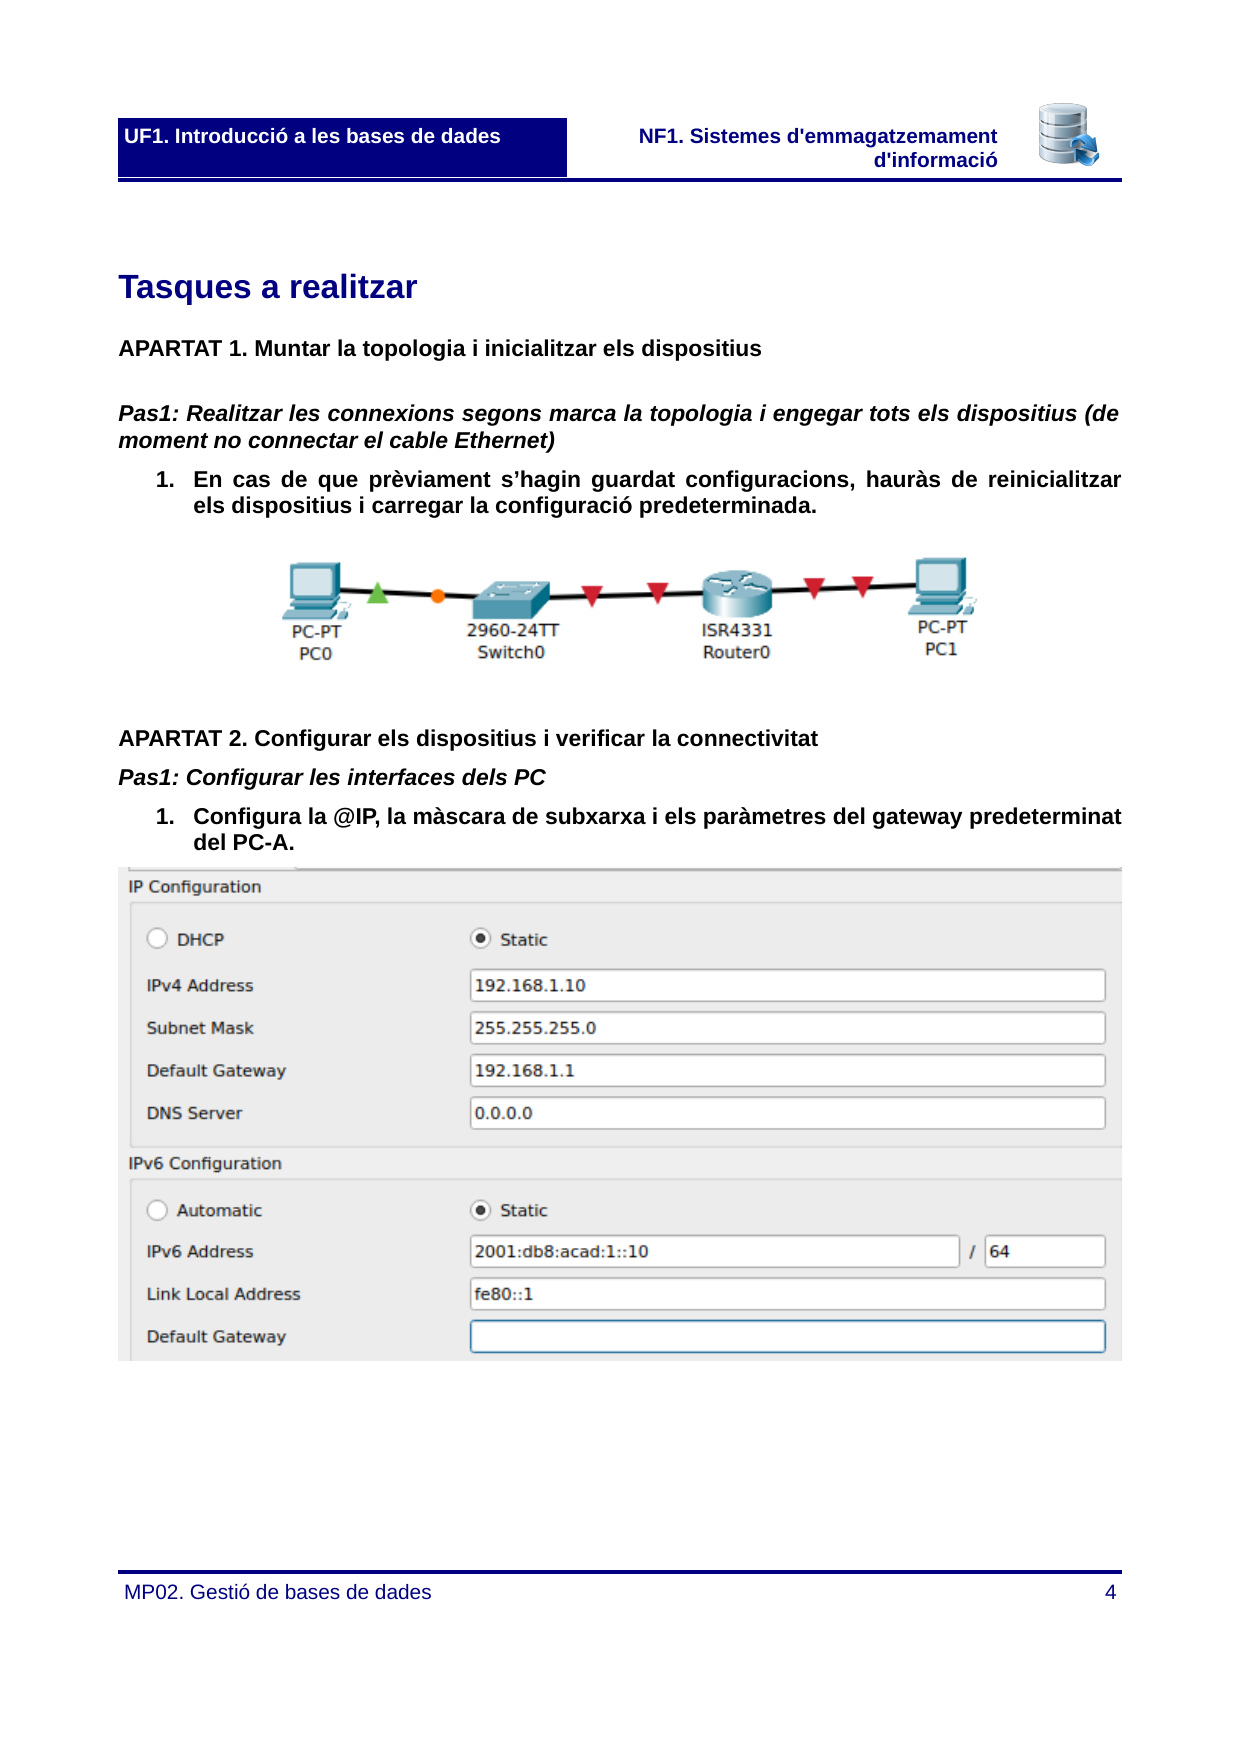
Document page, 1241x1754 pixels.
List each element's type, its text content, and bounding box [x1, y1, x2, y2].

text Pas1: Configurar les interfaces dels PC [118, 764, 1122, 790]
subtitle Tasques a realitzar [118, 267, 1122, 306]
list Configura la @IP, la màscara de subxarxa i els paràmetres del gateway predeterminat del PC-A. [156, 803, 1122, 855]
text Pas1: Realitzar les connexions segons marca la topologia i engegar tots els dispositius (de moment no connectar el cable Ethernet) [118, 400, 1122, 453]
picture [1035, 101, 1100, 166]
text APARTAT 1. Muntar la topologia i inicialitzar els dispositius [118, 335, 1122, 361]
list En cas de que prèviament s’hagin guardat configuracions, hauràs de reinicialitzar els dispositius i carregar la configuració predeterminada. [156, 466, 1122, 518]
picture [118, 867, 1123, 1361]
text APARTAT 2. Configurar els dispositius i verificar la connectivitat [118, 725, 1122, 751]
picture [245, 525, 995, 679]
